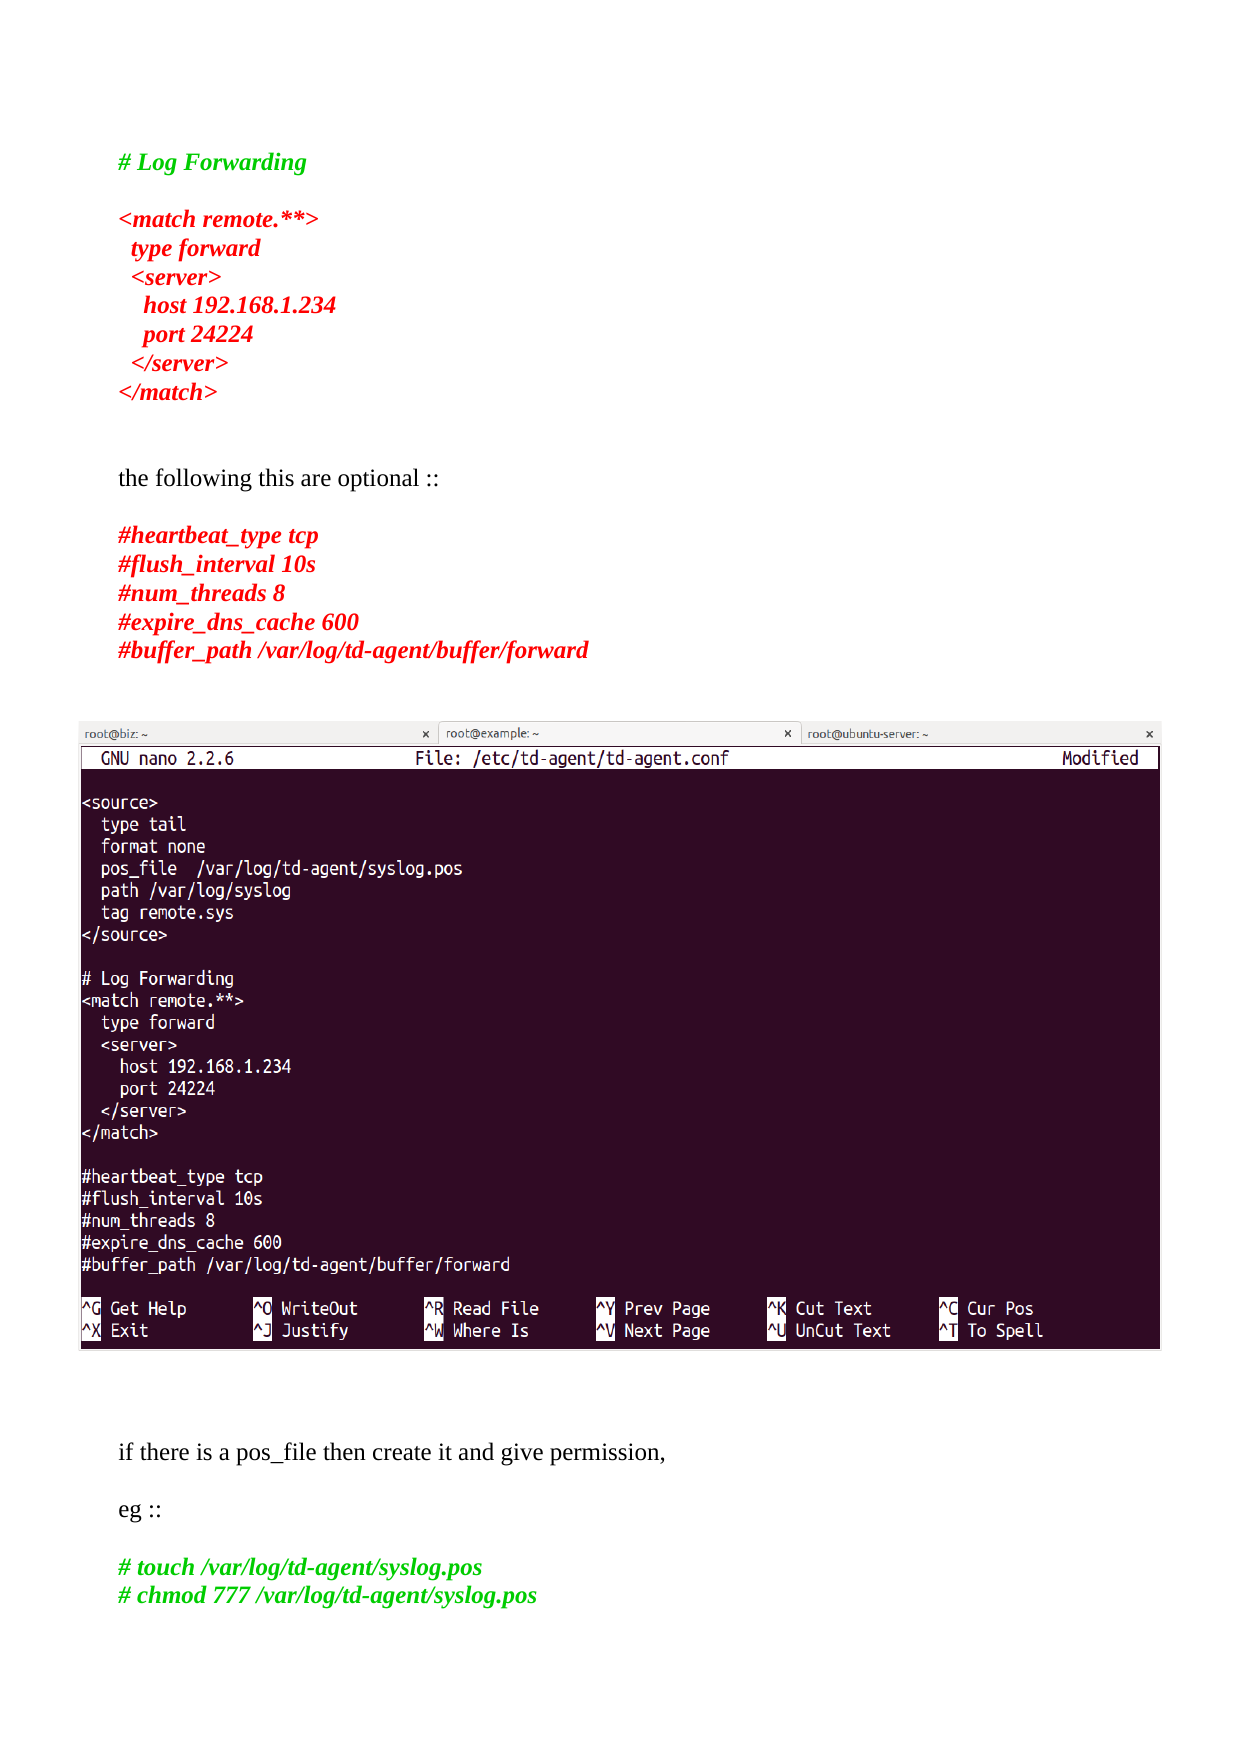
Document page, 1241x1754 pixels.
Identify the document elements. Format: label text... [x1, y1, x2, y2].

text port 24224 [118, 319, 1122, 348]
text type forward [118, 233, 1122, 262]
text #heartbeat_type tcp [118, 521, 1122, 549]
text if there is a pos_file then create it and give permission, [118, 1437, 1122, 1466]
text #flush_interval 10s [118, 549, 1122, 578]
text # touch /var/log/td-agent/syslog.pos [118, 1552, 1122, 1581]
text </match> [118, 377, 1122, 406]
picture [78, 721, 1162, 1351]
text </server> [118, 348, 1122, 377]
text host 192.168.1.234 [118, 291, 1122, 319]
text <match remote.**> [118, 204, 1122, 233]
text the following this are optional :: [118, 463, 1122, 492]
text eg :: [118, 1494, 1122, 1523]
text #num_threads 8 [118, 578, 1122, 607]
text #expire_dns_cache 600 [118, 607, 1122, 636]
text # chmod 777 /var/log/td-agent/syslog.pos [118, 1581, 1122, 1609]
text <server> [118, 262, 1122, 291]
text #buffer_path /var/log/td-agent/buffer/forward [118, 636, 1122, 664]
text # Log Forwarding [118, 147, 1122, 176]
